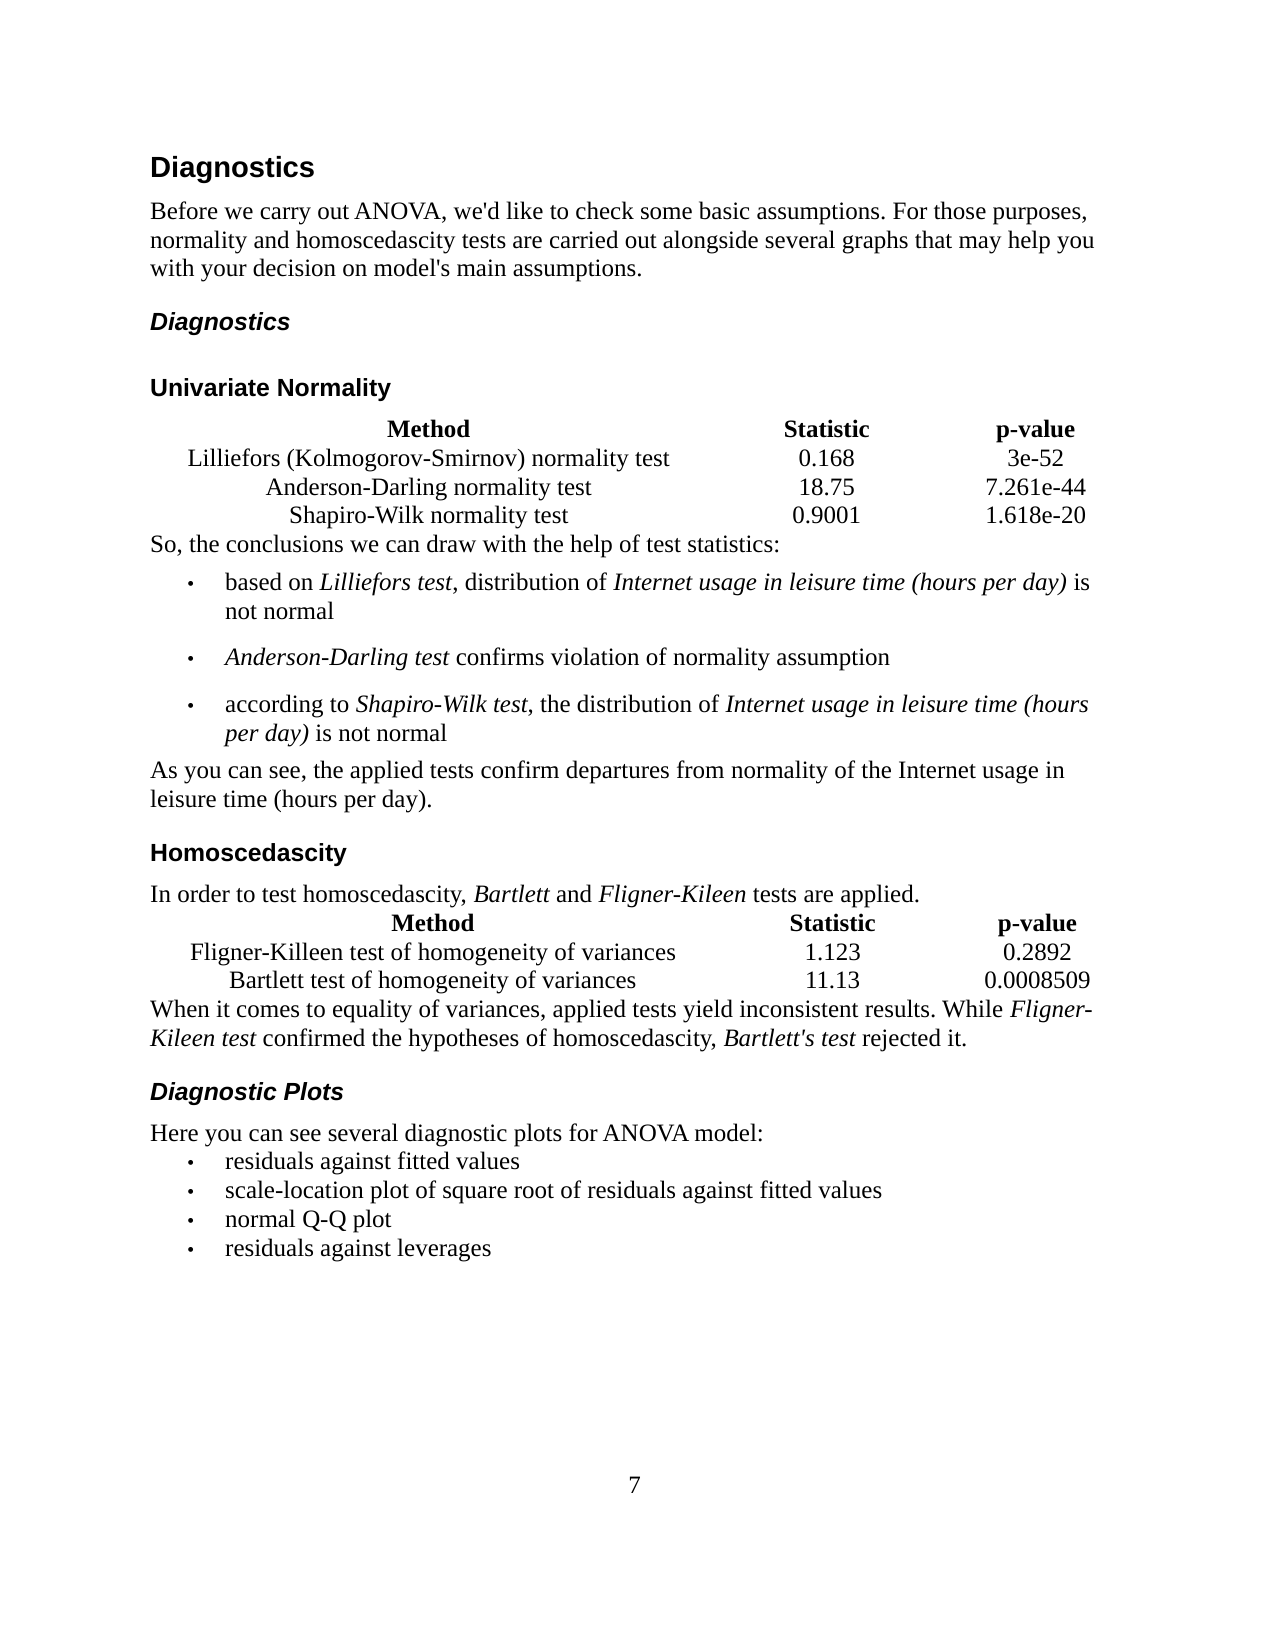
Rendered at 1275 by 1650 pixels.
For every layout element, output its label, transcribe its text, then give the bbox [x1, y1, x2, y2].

list residuals against leverages [187, 1233, 1125, 1261]
table_header p-value [950, 908, 1125, 937]
list Anderson-Darling test confirms violation of normality assumption [187, 642, 1125, 671]
list based on Lilliefors test, distribution of Internet usage in leisure time (hours per day) is not normal [187, 567, 1125, 624]
list residuals against fitted values [187, 1146, 1125, 1175]
text Here you can see several diagnostic plots for ANOVA model: [150, 1118, 1125, 1146]
table_cell Bartlett test of homogeneity of variances [150, 965, 715, 994]
table_header Statistic [715, 908, 949, 937]
subtitle Diagnostics [150, 307, 1125, 336]
table_cell 1.123 [715, 937, 949, 965]
list normal Q-Q plot [187, 1204, 1125, 1233]
table_cell 0.0008509 [950, 965, 1125, 994]
table_cell 11.13 [715, 965, 949, 994]
table_cell 0.168 [707, 443, 946, 472]
table_cell 1.618e-20 [946, 501, 1125, 529]
subtitle Diagnostics [150, 150, 1125, 183]
subtitle Homoscedascity [150, 838, 1125, 867]
table_cell Anderson-Darling normality test [150, 472, 707, 501]
table_header Method [150, 908, 715, 937]
subtitle Univariate Normality [150, 373, 1125, 402]
table_cell 0.2892 [950, 937, 1125, 965]
table_header Method [150, 414, 707, 443]
text As you can see, the applied tests confirm departures from normality of the Internet usage in leisure time (hours per day). [150, 756, 1125, 813]
text So, the conclusions we can draw with the help of test statistics: [150, 529, 1125, 558]
table_header p-value [946, 414, 1125, 443]
table_cell 3e-52 [946, 443, 1125, 472]
subtitle Diagnostic Plots [150, 1077, 1125, 1105]
list according to Shapiro-Wilk test, the distribution of Internet usage in leisure time (hours per day) is not normal [187, 689, 1125, 747]
text In order to test homoscedascity, Bartlett and Fligner-Kileen tests are applied. [150, 879, 1125, 908]
table_header Statistic [707, 414, 946, 443]
text Before we carry out ANOVA, we'd like to check some basic assumptions. For those purposes, normality and homoscedascity tests are carried out alongside several graphs that may help you with your decision on model's main assumptions. [150, 196, 1125, 282]
table_cell Shapiro-Wilk normality test [150, 501, 707, 529]
table_cell 0.9001 [707, 501, 946, 529]
table_cell 7.261e-44 [946, 472, 1125, 501]
table_cell 18.75 [707, 472, 946, 501]
table_cell Lilliefors (Kolmogorov-Smirnov) normality test [150, 443, 707, 472]
list scale-location plot of square root of residuals against fitted values [187, 1175, 1125, 1204]
table_cell Fligner-Killeen test of homogeneity of variances [150, 937, 715, 965]
text When it comes to equality of variances, applied tests yield inconsistent results. While Fligner-Kileen test confirmed the hypotheses of homoscedascity, Bartlett's test rejected it. [150, 994, 1125, 1052]
